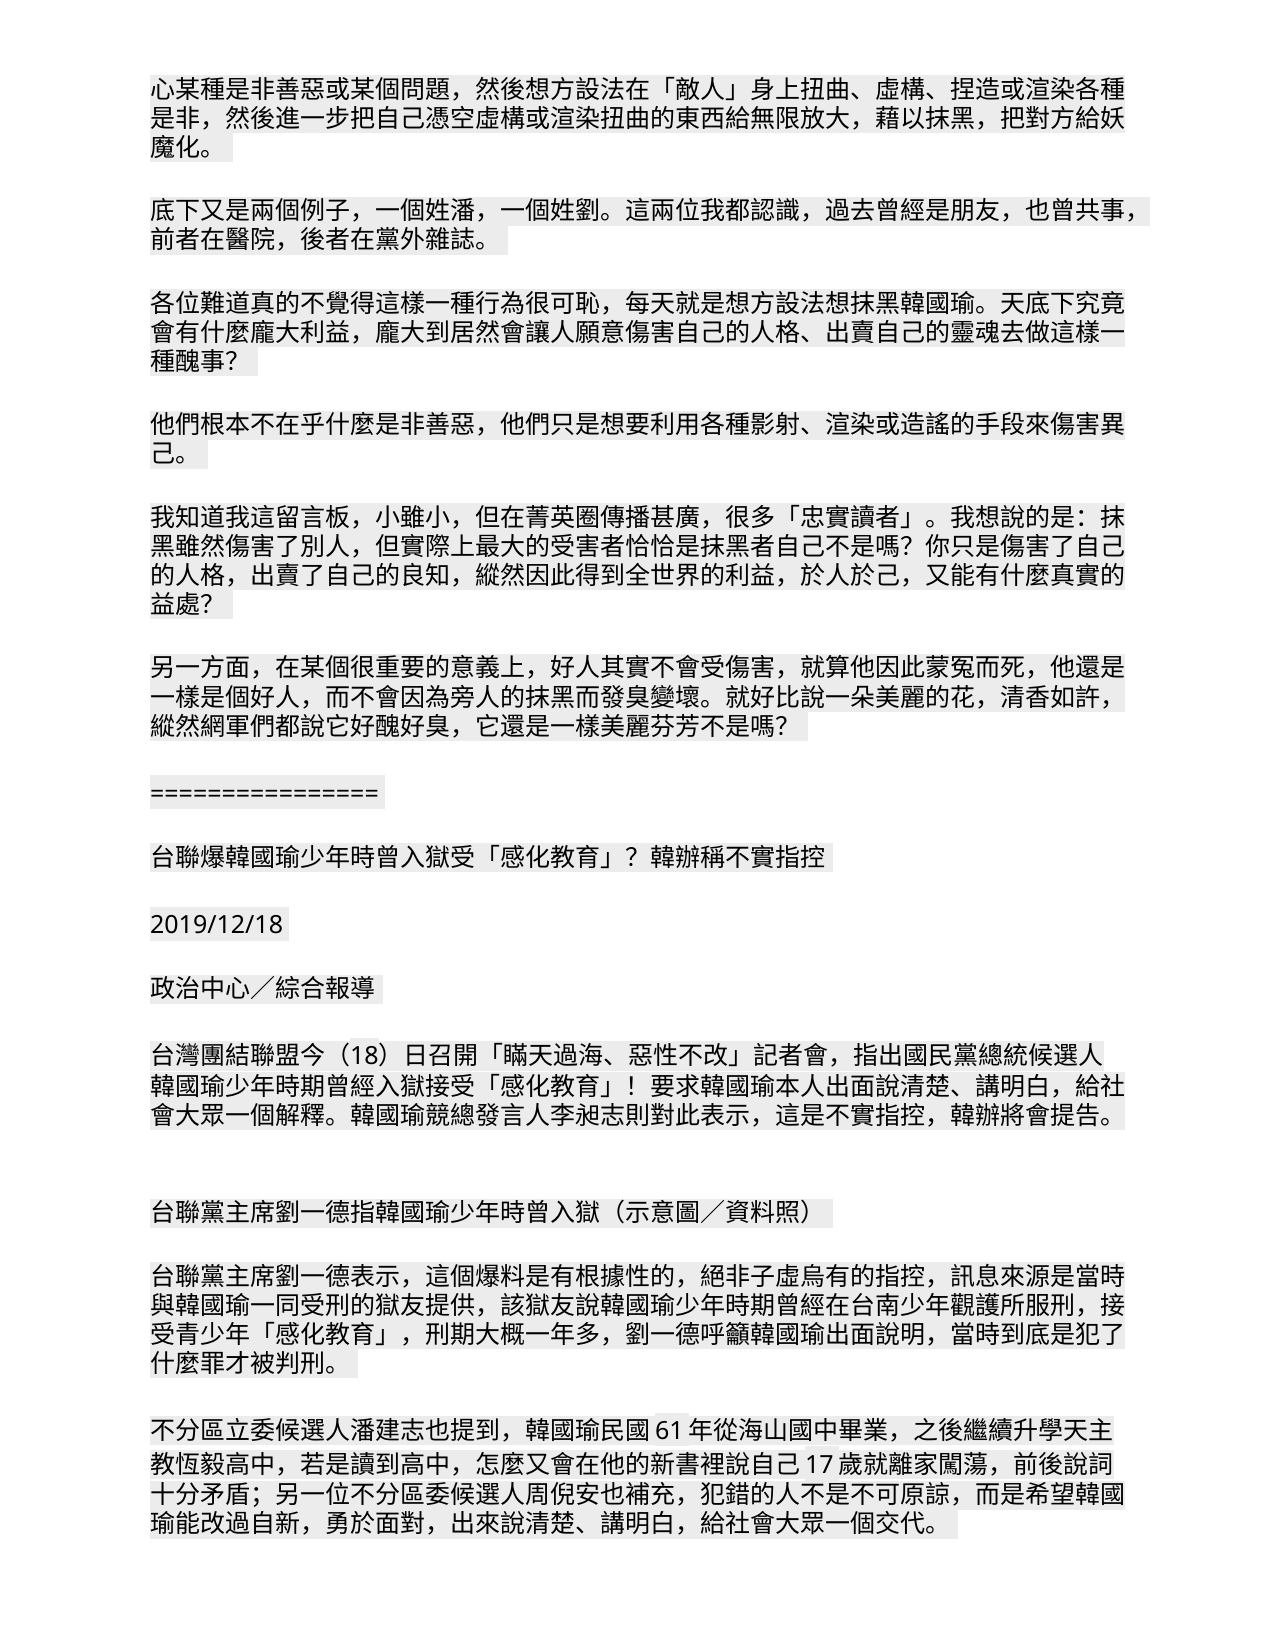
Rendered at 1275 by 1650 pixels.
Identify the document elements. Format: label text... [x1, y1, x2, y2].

text 卡韓政變 (206)：兩種人 陳真 2019. 12. 19. 我喜歡這樣一種人：他會為了某種與自己利害無關之惡行而憤怒。無以名之，你可以說這就是一種愛，對「善」的愛，對「無辜者」的愛，對惡的厭惡。也就是所謂義憤。 而我最輕視、厭惡這樣一種人：他根本不在乎善惡。只要是「自己人」，或是只要對自己有利，哪怕是多麼卑鄙無恥下流齷齪，他都樂於為之，毫無所謂。 這樣還不夠，只要是「敵人」，或是只要對自己有利，他就會裝模作樣，裝得好像他很關心某種是非善惡或某個問題，然後想方設法在「敵人」身上扭曲、虛構、捏造或渲染各種是非，然後進一步把自己憑空虛構或渲染扭曲的東西給無限放大，藉以抹黑，把對方給妖魔化。 這樣一種人，無以名之，就是人渣，就是道德之賊。 我常覺得，我寫這些東西就好像是在教一群三歲小孩，被迫得不斷去寫這樣一些其實根本不用人家教的東西，被迫得用十分冗長的大白話來說明，希望人們能聽懂。可是，這些道理真的有這麼難懂嗎？ 舉個例，還記得半年多前，因為登革熱，韓國瑜被攻擊得體無完膚，說他草包，說他鬼混，說他低能無恥。那時候，高雄的登革熱不過才十幾例，而且零死亡，根本一點問題也沒有，但是人渣們照樣能透過對於媒體與網路的掌控，把韓國瑜抹黑得臭不可聞。於是，腦殘年輕人也就跟著罵韓，說他多麼可笑可鄙，多麼鬼混多麼草包。 但是，在民進黨主政下的台南和高雄，登革熱比這嚴重一兩百倍； 比方說2015年，台南兩萬兩千例，死了一百多人，高雄也是將近兩萬例，人渣及腦殘們卻反而極力誇讚市政多麼棒，甚至說成「神」了。這樣合理嗎？ 一個人如果有這樣一種心機，扭曲是非到這種地步，那他就是個人渣，絕非好人，因為他居然連是非善惡的基本一致性也能操弄到這樣一種善惡顛倒的地步。如果這不是人渣，什麼是人渣？ 今天早上，送完小孩上學，出門吃早餐，看到桌上擺著CIA主導的蘋果日報，以非常大的字體寫著大約是說「韓國瑜的痛腳--豪宅問題」，將成為今日總統政見發表會的焦點云云。當我看到這標題，真是很痛苦。為什麼我們得住在這樣一個島上，被這樣一群齷齪下流的人渣統治，每天無時無刻看他們栽贓抹黑造謠製造假事件假新聞。 晚上下班後，也就是剛剛，我一邊吃泡麵當我的晚餐，一邊打開電視，想找一些周星馳的影片來複習，結果不小心看到一小段今天政見發表會的內容： https://bit.ly/2EuqN29 韓國瑜講得非常好，拜託從4分鐘處一直看到結束，不會花你多少時間的。 整個政見會我就沒看了，但我剛剛看到網路新聞說：對於韓國瑜說要恢復特偵組，準備徹查兩兆元天價的風力發電，以及八千八百億的所謂前瞻計畫和損失兩百多億的慶富案以及一大堆案子，蔡英文竟然回應說「你(韓國瑜) 自己豪宅案的事都還沒講清楚」。 很齷齪吧！天底下還有比這更齷齪無恥的事嗎？ 韓國瑜多年前準備買一棟台北市七千萬的房子，這種價格的房子，對於絕大部份政治人物來講，都算很便宜了。請問綠營的人，哪一個房子不是上億？而且手上往往有好幾棟、幾十塊土地，蔡英文不就是這樣嗎？ 但是，後來因為貸款趴數調高，導致韓國瑜付不出頭期款，最後只好認賠放棄，損失幾百萬。這樣一件事，有何可議之處？但是，綠營這些人渣居然可以把它造謠扭曲成「七千萬炒作豪宅」，還故意裝蒜罵說「七千萬現金從哪來」？透過網軍與綠媒，瘋狂造謠抹黑，企圖把韓國瑜塑造成一個專門炒作豪宅的卑鄙大富豪，以便讓一般人對他產生鄙夷。 阿扁的那個大貪污洗錢犯兒子陳致中，甚至還在高雄市議會裝模作樣、假裝「義憤填膺」地痛罵韓國瑜說「你知不知道年輕人要不吃不喝幾百年才能買你那樣的豪宅」？ 很齷齪吧！天底下還有比這更齷齪無恥的事嗎？ 韓國瑜和他太太，辛苦了一輩子，六十多歲了，全家的財產總額，絕對都還只是蔡英文和陳致中財產的零頭。而且，韓國瑜一家人賺的是乾淨錢，陳致中卻是貪污來的數十億骯髒錢，蔡英文則是依靠炒地皮或宇昌案等等不義之財。蔡英文及其家族就是不折不扣的炒地皮大王，動輒獲利幾億。這樣一些人，卻居然反過來質疑一個乾乾淨淨的人的清白。很齷齪吧！天底下還有比這更齷齪無恥的事嗎？ 回到我文章一開頭所說的。我最輕視、厭惡這樣一種人：他根本不在乎善惡。只要是「自己人」，或是只要對自己有利，哪怕是多麼卑鄙無恥下流齷齪，他都樂於為之，毫無所謂。 這樣還不夠，只要是「敵人」，或是只要對自己有利，他就會裝模作樣，裝得好像他很關心某種是非善惡或某個問題，然後想方設法在「敵人」身上扭曲、虛構、捏造或渲染各種是非，然後進一步把自己憑空虛構或渲染扭曲的東西給無限放大，藉以抹黑，把對方給妖魔化。 底下又是兩個例子，一個姓潘，一個姓劉。這兩位我都認識，過去曾經是朋友，也曾共事，前者在醫院，後者在黨外雜誌。 各位難道真的不覺得這樣一種行為很可恥，每天就是想方設法想抹黑韓國瑜。天底下究竟會有什麼龐大利益，龐大到居然會讓人願意傷害自己的人格、出賣自己的靈魂去做這樣一種醜事？ 他們根本不在乎什麼是非善惡，他們只是想要利用各種影射、渲染或造謠的手段來傷害異己。 我知道我這留言板，小雖小，但在菁英圈傳播甚廣，很多「忠實讀者」。我想說的是：抹黑雖然傷害了別人，但實際上最大的受害者恰恰是抹黑者自己不是嗎？你只是傷害了自己的人格，出賣了自己的良知，縱然因此得到全世界的利益，於人於己，又能有什麼真實的益處？ 另一方面，在某個很重要的意義上，好人其實不會受傷害，就算他因此蒙冤而死，他還是一樣是個好人，而不會因為旁人的抹黑而發臭變壞。就好比說一朵美麗的花，清香如許，縱然網軍們都說它好醜好臭，它還是一樣美麗芬芳不是嗎？ ================ 台聯爆韓國瑜少年時曾入獄受「感化教育」？韓辦稱不實指控 2019/12/18 政治中心／綜合報導 台灣團結聯盟今（18）日召開「瞞天過海、惡性不改」記者會，指出國民黨總統候選人韓國瑜少年時期曾經入獄接受「感化教育」！要求韓國瑜本人出面說清楚、講明白，給社會大眾一個解釋。韓國瑜競總發言人李昶志則對此表示，這是不實指控，韓辦將會提告。 台聯黨主席劉一德指韓國瑜少年時曾入獄（示意圖／資料照） 台聯黨主席劉一德表示，這個爆料是有根據性的，絕非子虛烏有的指控，訊息來源是當時與韓國瑜一同受刑的獄友提供，該獄友說韓國瑜少年時期曾經在台南少年觀護所服刑，接受青少年「感化教育」，刑期大概一年多，劉一德呼籲韓國瑜出面說明，當時到底是犯了什麼罪才被判刑。 不分區立委候選人潘建志也提到，韓國瑜民國61年從海山國中畢業，之後繼續升學天主教恆毅高中，若是讀到高中，怎麼又會在他的新書裡說自己17歲就離家闖蕩，前後說詞十分矛盾；另一位不分區委候選人周倪安也補充，犯錯的人不是不可原諒，而是希望韓國瑜能改過自新，勇於面對，出來說清楚、講明白，給社會大眾一個交代。 台聯不分區立委候選人周倪安指出，說出這個事實不是指「犯錯不能原諒」，而是說韓國瑜有無改過自新？如果有改過自新，後來從政後為何一再使用暴力，希望韓國瑜能夠說清楚、講明白。 針對台聯黨對於韓國瑜曾經入獄服刑的爆料，韓國瑜競總發言人李昶志則回嗆一切都是不實指控，韓陣營將會蒐集資料並提告，尋求法律途徑討回公道。 [150, 75, 1125, 1573]
